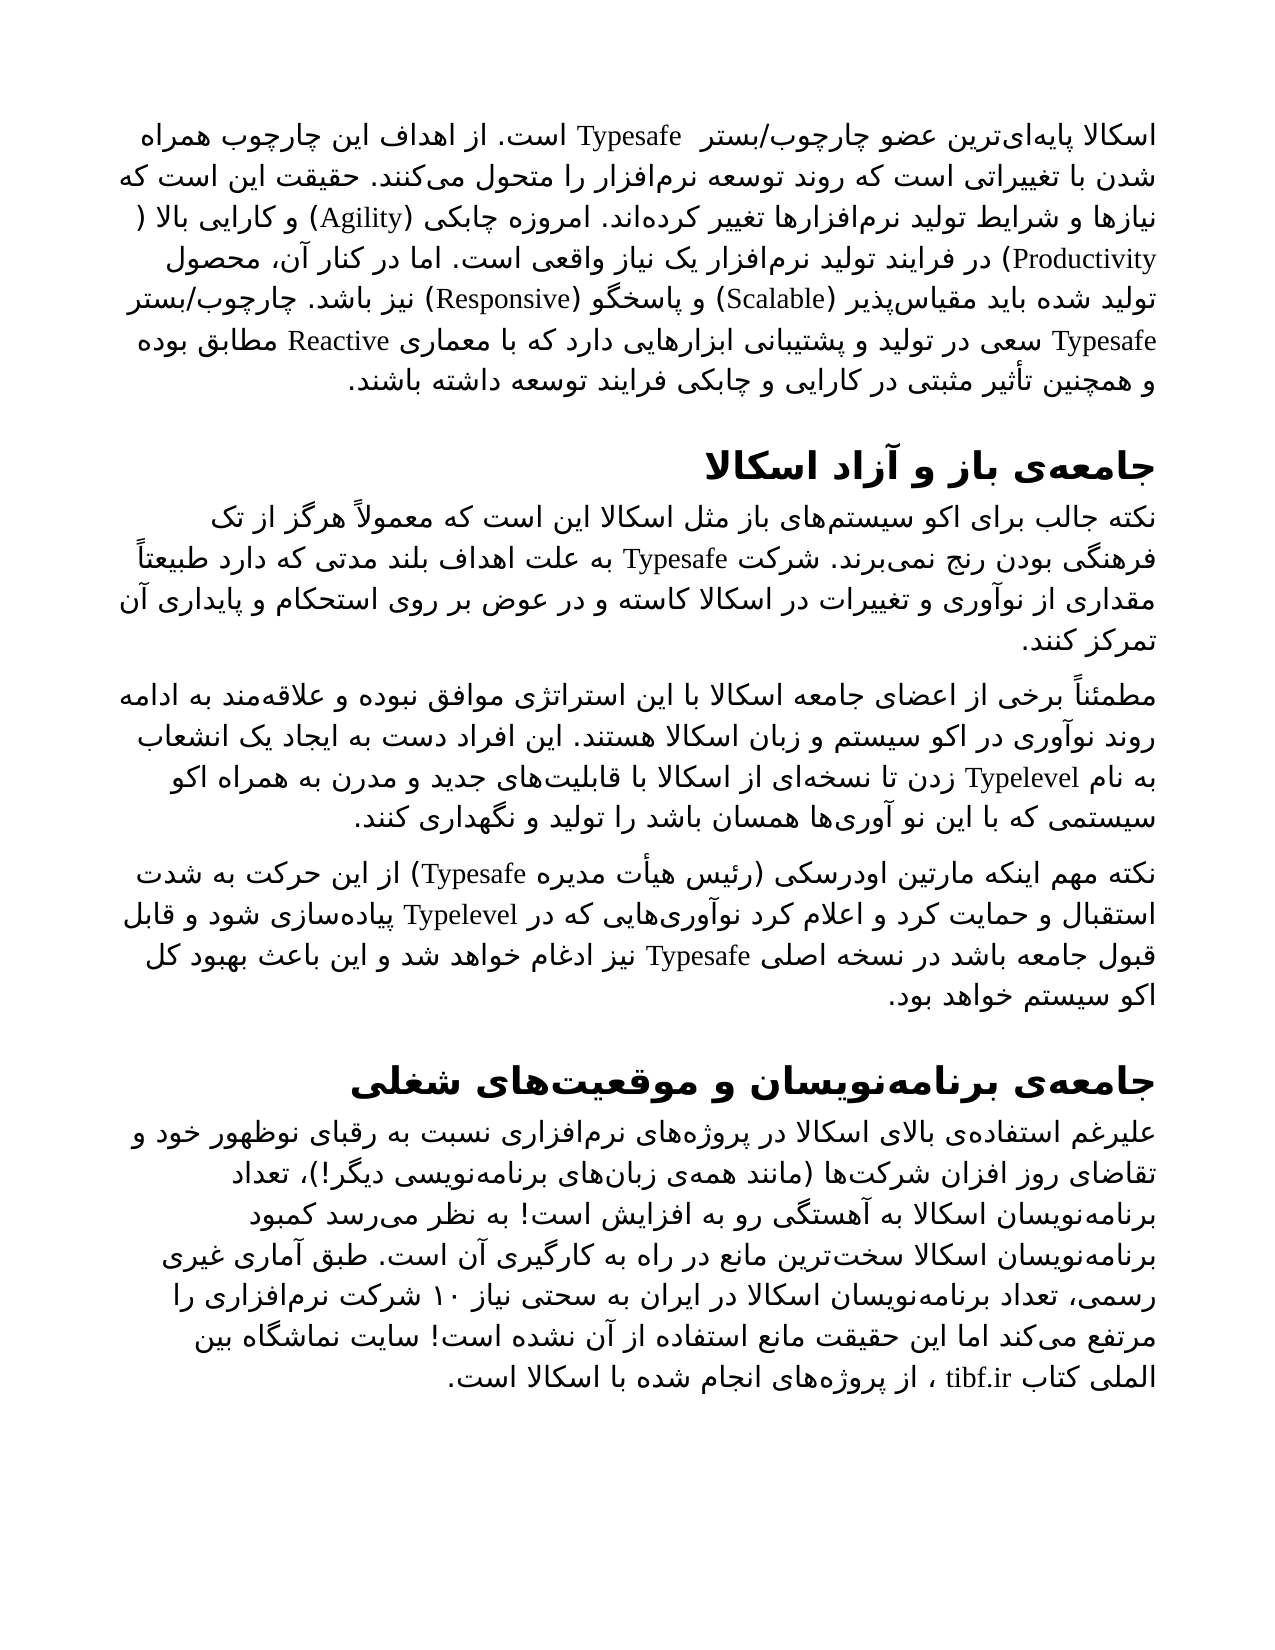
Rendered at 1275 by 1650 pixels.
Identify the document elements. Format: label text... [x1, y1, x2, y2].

text نکته جالب برای اکو سیستم‌های باز مثل اسکالا این است که معمولاً هرگز از تک فرهنگی بودن رنج نمی‌برند. شرکت Typesafe به علت اهداف بلند مدتی که دارد طبیعتاً مقداری از نوآوری و تغییرات در اسکالا کاسته و در عوض بر روی استحکام و پایداری آن تمرکز کنند. [118, 501, 1157, 657]
subtitle جامعه‌ی برنامه‌نویسان و موقعیت‌های شغلی [118, 1059, 1157, 1103]
subtitle جامعه‌ی باز و آزاد اسکالا [118, 444, 1157, 488]
text نکته مهم اینکه مارتین اودرسکی (رئیس هیأت مدیره Typesafe) از این حرکت به شدت استقبال و حمایت کرد و اعلام کرد نوآوری‌هایی که در Typelevel پیاده‌سازی شود و قابل قبول جامعه باشد در نسخه اصلی Typesafe نیز ادغام خواهد شد و این باعث بهبود کل اکو سیستم خواهد بود. [118, 856, 1157, 1013]
text اسکالا پایه‌ای‌ترین عضو چارچوب/بستر Typesafe است. از اهداف این چارچوب همراه شدن با تغییراتی است که روند توسعه نرم‌افزار را متحول می‌کنند. حقیقت این است که نیاز‌ها و شرایط تولید نرم‌افزارها تغییر کرده‌اند. امروزه چابکی (Agility) و کارایی بالا (Productivity) در فرایند تولید نرم‌افزار یک نیاز واقعی است. اما در کنار آن، محصول تولید شده باید مقیاس‌پذیر (Scalable) و پاسخگو (Responsive) نیز باشد. چارچوب/بستر Typesafe سعی در تولید و پشتیبانی ابزار‌هایی دارد که با معماری Reactive مطابق بوده و همچنین تأثیر مثبتی در کارایی و چابکی فرایند توسعه داشته باشند. [118, 118, 1157, 397]
text مطمئناً برخی از اعضای جامعه اسکالا با این استراتژی موافق نبوده و علاقه‌مند به ادامه روند نوآوری در اکو سیستم و زبان اسکالا هستند. این افراد دست به ایجاد یک انشعاب به نام Typelevel زدن تا نسخه‌ای از اسکالا با قابلیت‌های جدید و مدرن به همراه اکو سیستمی که با این نو آوری‌ها همسان باشد را تولید و نگهداری کنند. [118, 678, 1157, 834]
text علیرغم استفاده‌ی بالای اسکالا در پروژه‌های نرم‌افزاری نسبت به رقبای نو‌ظهور خود و تقاضای روز افزان شرکت‌ها (مانند همه‌ی زبان‌های برنامه‌نویسی دیگر!)، تعداد برنامه‌نویسان اسکالا به آهستگی رو به افزایش است! به نظر می‌رسد کمبود برنامه‌نویسان اسکالا سخت‌ترین مانع در راه به کارگیری آن است. طبق آماری غیری رسمی، تعداد برنامه‌نویسان اسکالا در ایران به سحتی نیاز ۱۰ شرکت نرم‌افزاری را مرتفع می‌کند اما این حقیقت مانع استفاده از آن نشده است! سایت نماشگاه بین الملی کتاب tibf.ir ، از پروژه‌های انجام شده با اسکالا است. [118, 1116, 1157, 1394]
